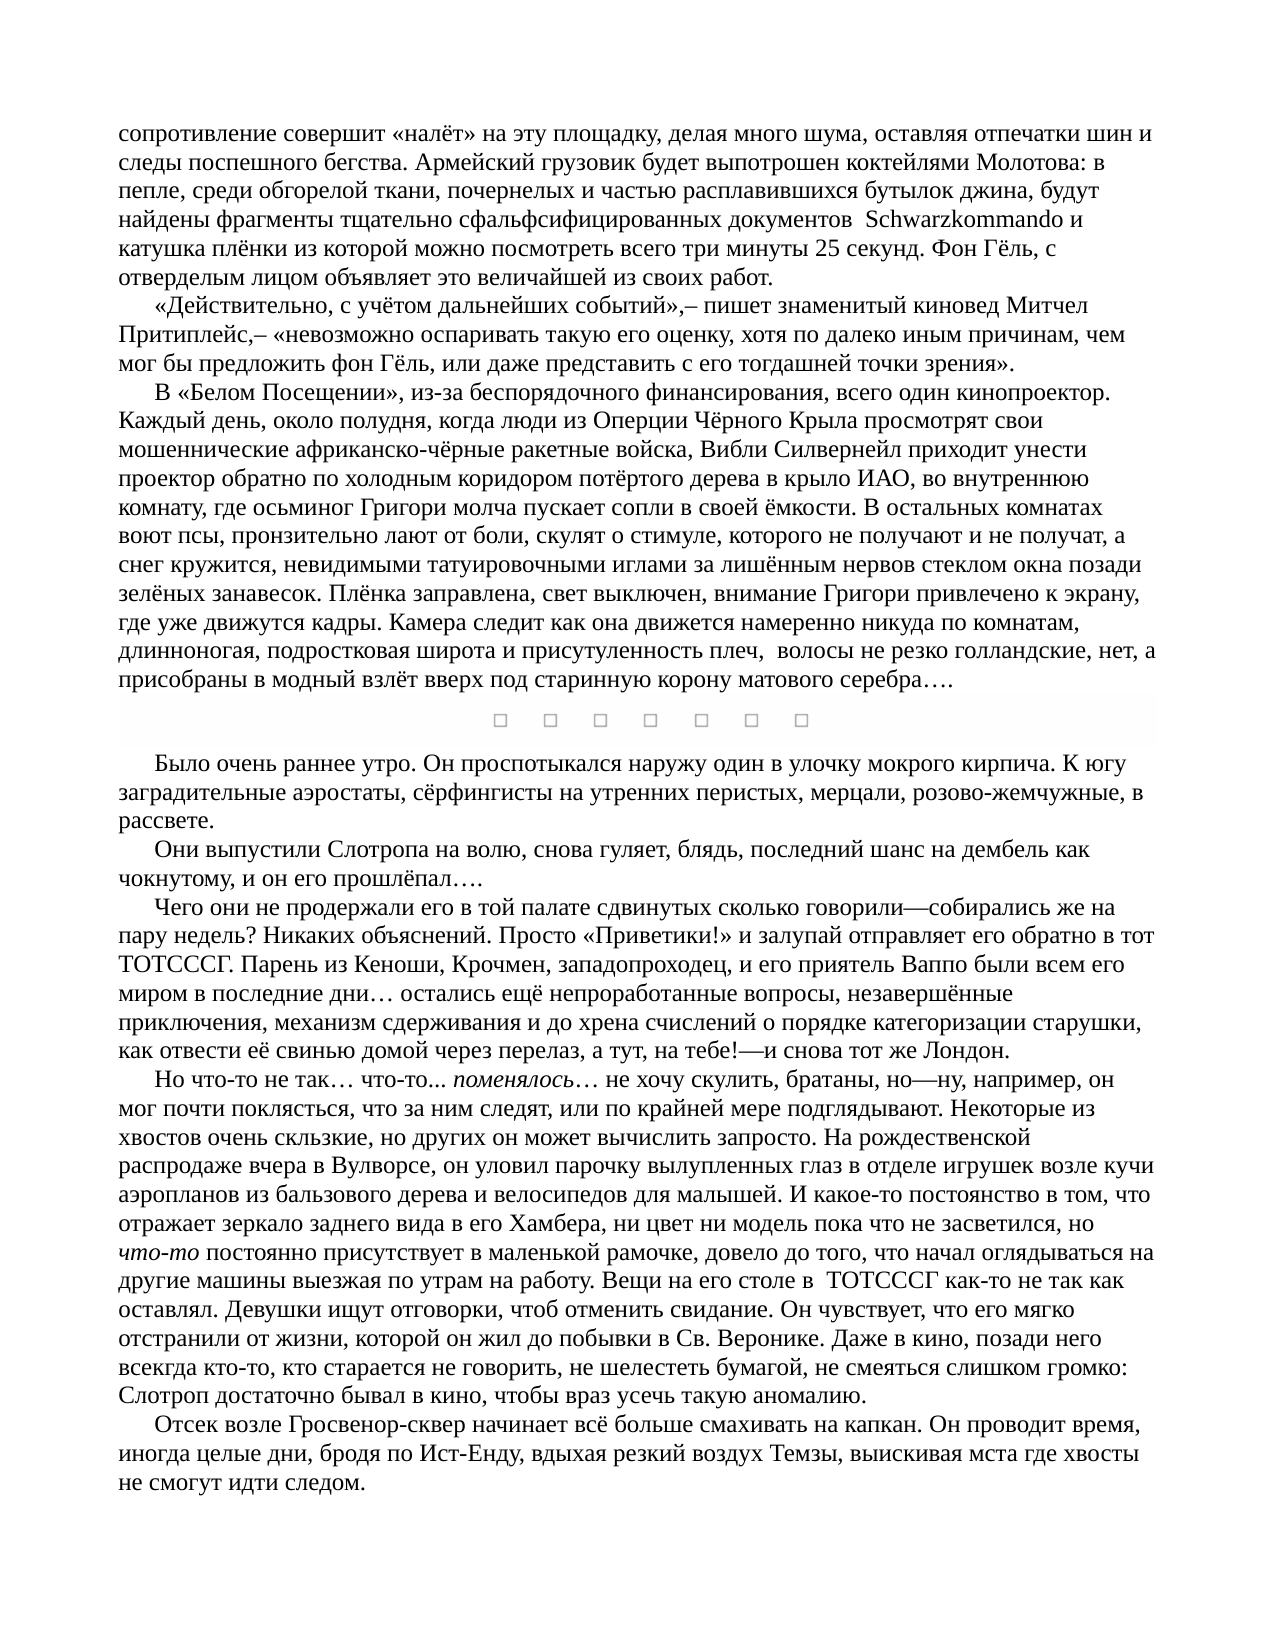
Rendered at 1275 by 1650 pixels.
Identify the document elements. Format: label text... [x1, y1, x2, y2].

picture [118, 693, 1157, 748]
text Они выпустили Слотропа на волю, снова гуляет, блядь, последний шанс на дембель как чокнутому, и он его прошлёпал…. [118, 834, 1157, 892]
text Отсек возле Гросвенор-сквер начинает всё больше смахивать на капкан. Он проводит время, иногда целые дни, бродя по Ист-Енду, вдыхая резкий воздух Темзы, выискивая мста где хвосты не смогут идти следом. [118, 1409, 1157, 1496]
text Но что-то не так… что-то... поменялось… не хочу скулить, братаны, но—ну, например, он мог почти поклясться, что за ним следят, или по крайней мере подглядывают. Некоторые из хвостов очень скльзкие, но других он может вычислить запросто. На рождественской распродаже вчера в Вулворсе, он уловил парочку вылупленных глаз в отделе игрушек возле кучи аэропланов из бальзового дерева и велосипедов для малышей. И какое-то постоянство в том, что отражает зеркало заднего вида в его Хамбера, ни цвет ни модель пока что не засветился, но что-то постоянно присутствует в маленькой рамочке, довело до того, что начал оглядываться на другие машины выезжая по утрам на работу. Вещи на его столе в ТОТСССГ как-то не так как оставлял. Девушки ищут отговорки, чтоб отменить свидание. Он чувствует, что его мягко отстранили от жизни, которой он жил до побывки в Св. Веронике. Даже в кино, позади него всекгда кто-то, кто старается не говорить, не шелестеть бумагой, не смеяться слишком громко: Слотроп достаточно бывал в кино, чтобы враз усечь такую аномалию. [118, 1064, 1157, 1409]
text Чего они не продержали его в той палате сдвинутых сколько говорили—собирались же на пару недель? Никаких объяснений. Просто «Приветики!» и залупай отправляет его обратно в тот ТОТСССГ. Парень из Кеноши, Крочмен, западопроходец, и его приятель Ваппо были всем его миром в последние дни… остались ещё непроработанные вопросы, незавершённые приключения, механизм сдерживания и до хрена счислений о порядке категоризации старушки, как отвести её свинью домой через перелаз, а тут, на тебе!—и снова тот же Лондон. [118, 892, 1157, 1064]
text В «Белом Посещении», из-за беспорядочного финансирования, всего один кинопроектор. Каждый день, около полудня, когда люди из Оперции Чёрного Крыла просмотрят свои мошеннические африканско-чёрные ракетные войска, Вибли Силвернейл приходит унести проектор обратно по холодным коридором потёртого дерева в крыло ИАО, во внутреннюю комнату, где осьминог Григори молча пускает сопли в своей ёмкости. В остальных комнатах воют псы, пронзительно лают от боли, скулят о стимуле, которого не получают и не получат, а снег кружится, невидимыми татуировочными иглами за лишённым нервов стеклом окна позади зелёных занавесок. Плёнка заправлена, свет выключен, внимание Григори привлечено к экрану, где уже движутся кадры. Камера следит как она движется намеренно никуда по комнатам, длинноногая, подростковая широта и присутуленность плеч, волосы не резко голландские, нет, а присобраны в модный взлёт вверх под старинную корону матового серебра…. [118, 377, 1157, 693]
text «Действительно, с учётом дальнейших событий»,– пишет знаменитый киновед Митчел Притиплейс,– «невозможно оспаривать такую его оценку, хотя по далеко иным причинам, чем мог бы предложить фон Гёль, или даже представить с его тогдашней точки зрения». [118, 291, 1157, 377]
text Было очень раннее утро. Он проспотыкался наружу один в улочку мокрого кирпича. К югу заградительные аэростаты, сёрфингисты на утренних перистых, мерцали, розово-жемчужные, в рассвете. [118, 748, 1157, 834]
text сопротивление совершит «налёт» на эту площадку, делая много шума, оставляя отпечатки шин и следы поспешного бегства. Армейский грузовик будет выпотрошен коктейлями Молотова: в пепле, среди обгорелой ткани, почернелых и частью расплавившихся бутылок джина, будут найдены фрагменты тщательно сфальфсифицированных документов Schwarzkommando и катушка плёнки из которой можно посмотреть всего три минуты 25 секунд. Фон Гёль, с отверделым лицом объявляет это величайшей из своих работ. [118, 118, 1157, 291]
